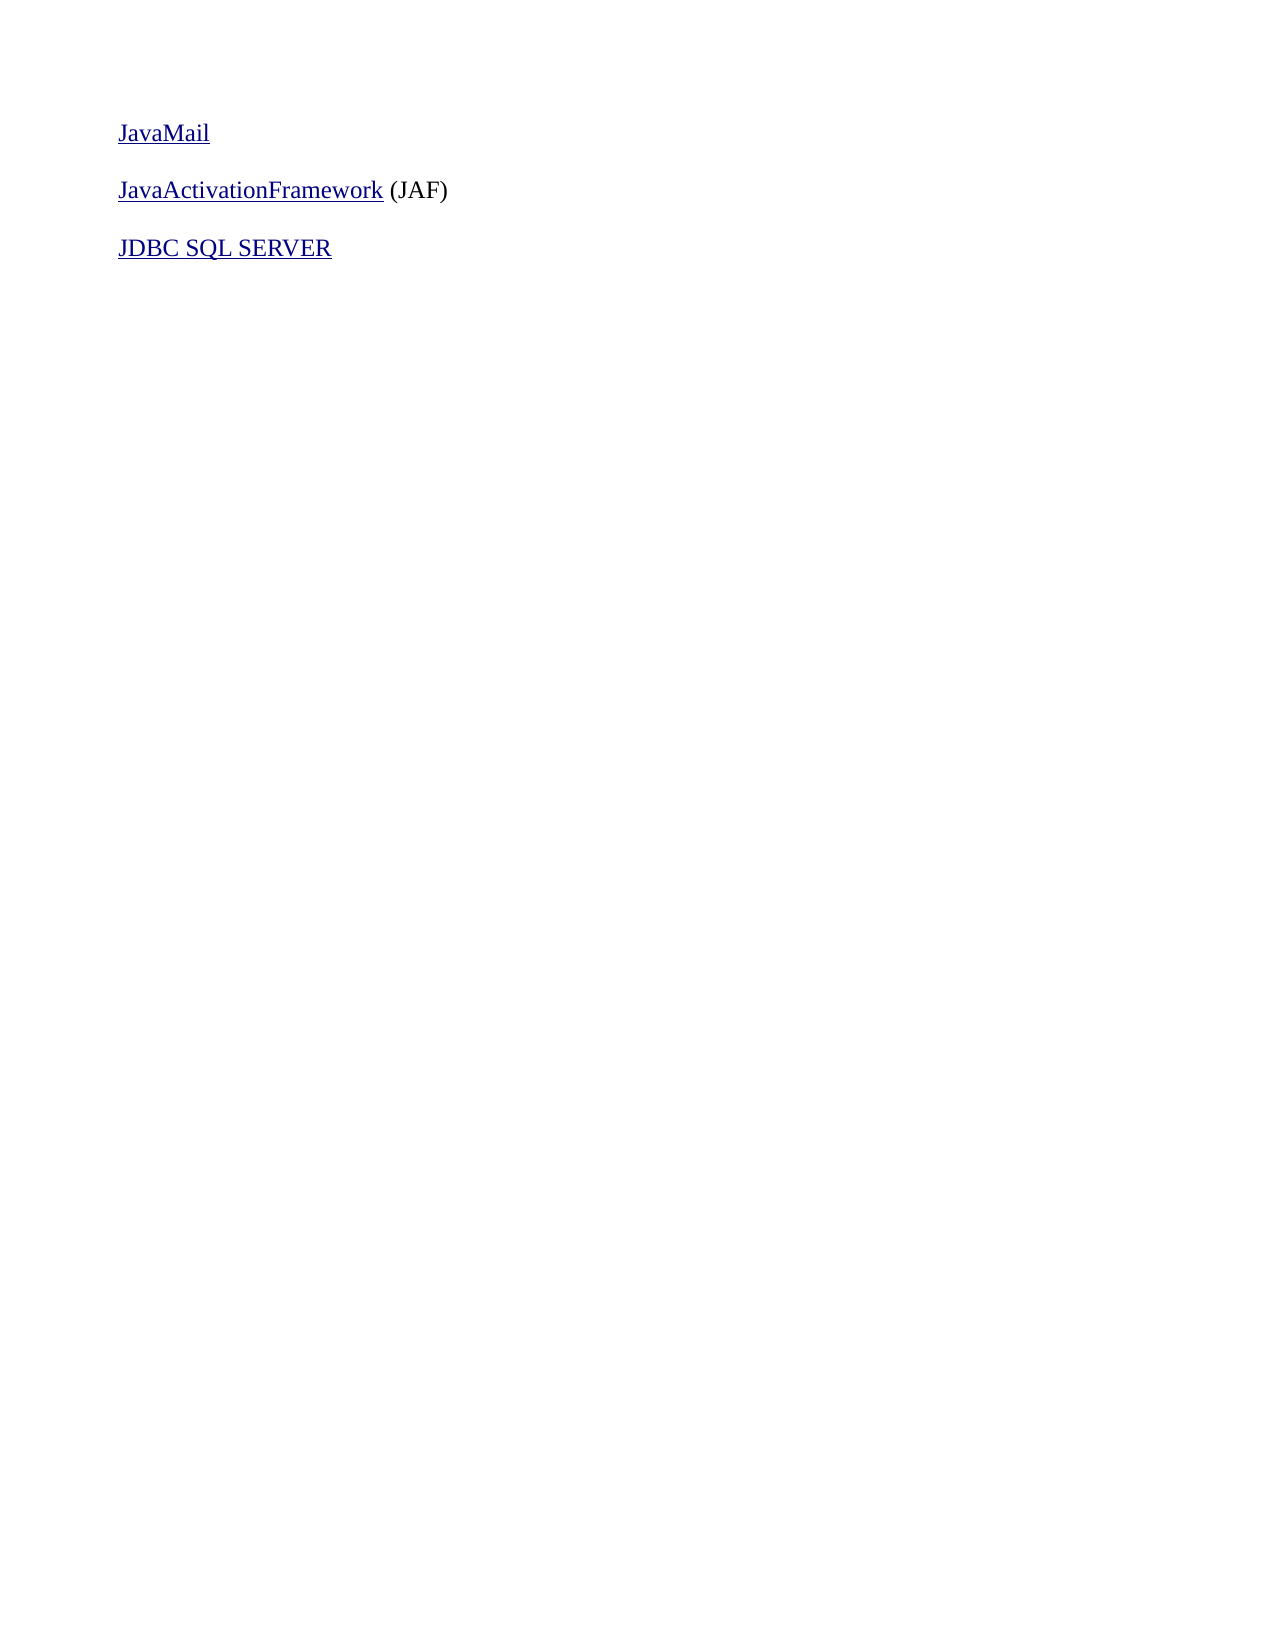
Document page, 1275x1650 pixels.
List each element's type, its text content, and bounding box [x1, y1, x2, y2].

text JDBC SQL SERVER [118, 233, 1157, 262]
text JavaMail [118, 118, 1157, 147]
text JavaActivationFramework (JAF) [118, 176, 1157, 204]
